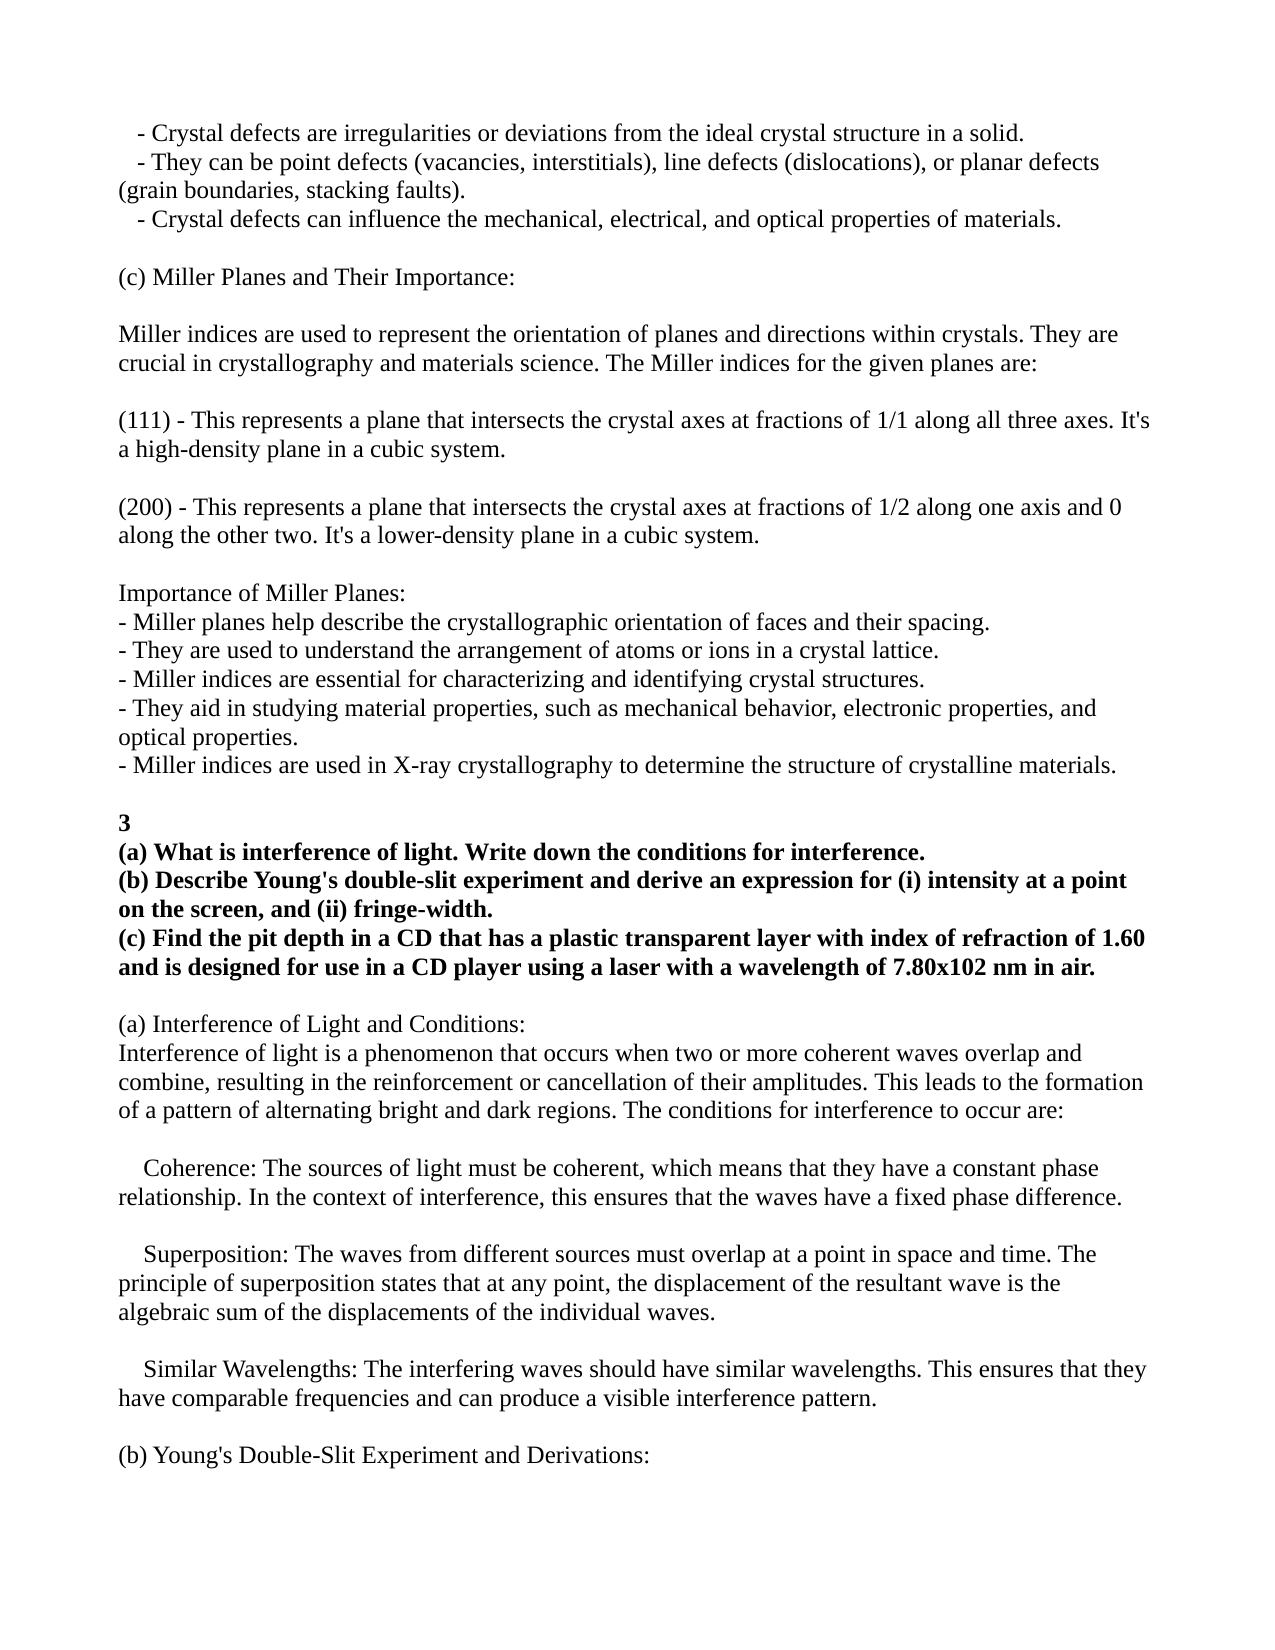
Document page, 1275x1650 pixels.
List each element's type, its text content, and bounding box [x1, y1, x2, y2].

text - Miller indices are used in X-ray crystallography to determine the structure of crystalline materials. [118, 751, 1157, 779]
text Interference of light is a phenomenon that occurs when two or more coherent waves overlap and combine, resulting in the reinforcement or cancellation of their amplitudes. This leads to the formation of a pattern of alternating bright and dark regions. The conditions for interference to occur are: [118, 1038, 1157, 1124]
text (200) - This represents a plane that intersects the crystal axes at fractions of 1/2 along one axis and 0 along the other two. It's a lower-density plane in a cubic system. [118, 492, 1157, 549]
text (c) Find the pit depth in a CD that has a plastic transparent layer with index of refraction of 1.60 and is designed for use in a CD player using a laser with a wavelength of 7.80x102 nm in air. [118, 923, 1157, 981]
text Similar Wavelengths: The interfering waves should have similar wavelengths. This ensures that they have comparable frequencies and can produce a visible interference pattern. [118, 1354, 1157, 1412]
text - They can be point defects (vacancies, interstitials), line defects (dislocations), or planar defects (grain boundaries, stacking faults). [118, 147, 1157, 204]
text (a) What is interference of light. Write down the conditions for interference. [118, 837, 1157, 866]
text (c) Miller Planes and Their Importance: [118, 262, 1157, 291]
text Importance of Miller Planes: [118, 578, 1157, 607]
text Miller indices are used to represent the orientation of planes and directions within crystals. They are crucial in crystallography and materials science. The Miller indices for the given planes are: [118, 319, 1157, 377]
text (b) Young's Double-Slit Experiment and Derivations: [118, 1441, 1157, 1469]
text Superposition: The waves from different sources must overlap at a point in space and time. The principle of superposition states that at any point, the displacement of the resultant wave is the algebraic sum of the displacements of the individual waves. [118, 1239, 1157, 1326]
text (a) Interference of Light and Conditions: [118, 1009, 1157, 1038]
text - Miller planes help describe the crystallographic orientation of faces and their spacing. [118, 607, 1157, 636]
text Coherence: The sources of light must be coherent, which means that they have a constant phase relationship. In the context of interference, this ensures that the waves have a fixed phase difference. [118, 1153, 1157, 1211]
text (b) Describe Young's double-slit experiment and derive an expression for (i) intensity at a point on the screen, and (ii) fringe-width. [118, 866, 1157, 923]
text (111) - This represents a plane that intersects the crystal axes at fractions of 1/1 along all three axes. It's a high-density plane in a cubic system. [118, 406, 1157, 463]
text - Crystal defects are irregularities or deviations from the ideal crystal structure in a solid. [118, 118, 1157, 147]
text - They are used to understand the arrangement of atoms or ions in a crystal lattice. [118, 636, 1157, 664]
text - They aid in studying material properties, such as mechanical behavior, electronic properties, and optical properties. [118, 693, 1157, 751]
text - Crystal defects can influence the mechanical, electrical, and optical properties of materials. [118, 204, 1157, 233]
text 3 [118, 808, 1157, 837]
text - Miller indices are essential for characterizing and identifying crystal structures. [118, 664, 1157, 693]
